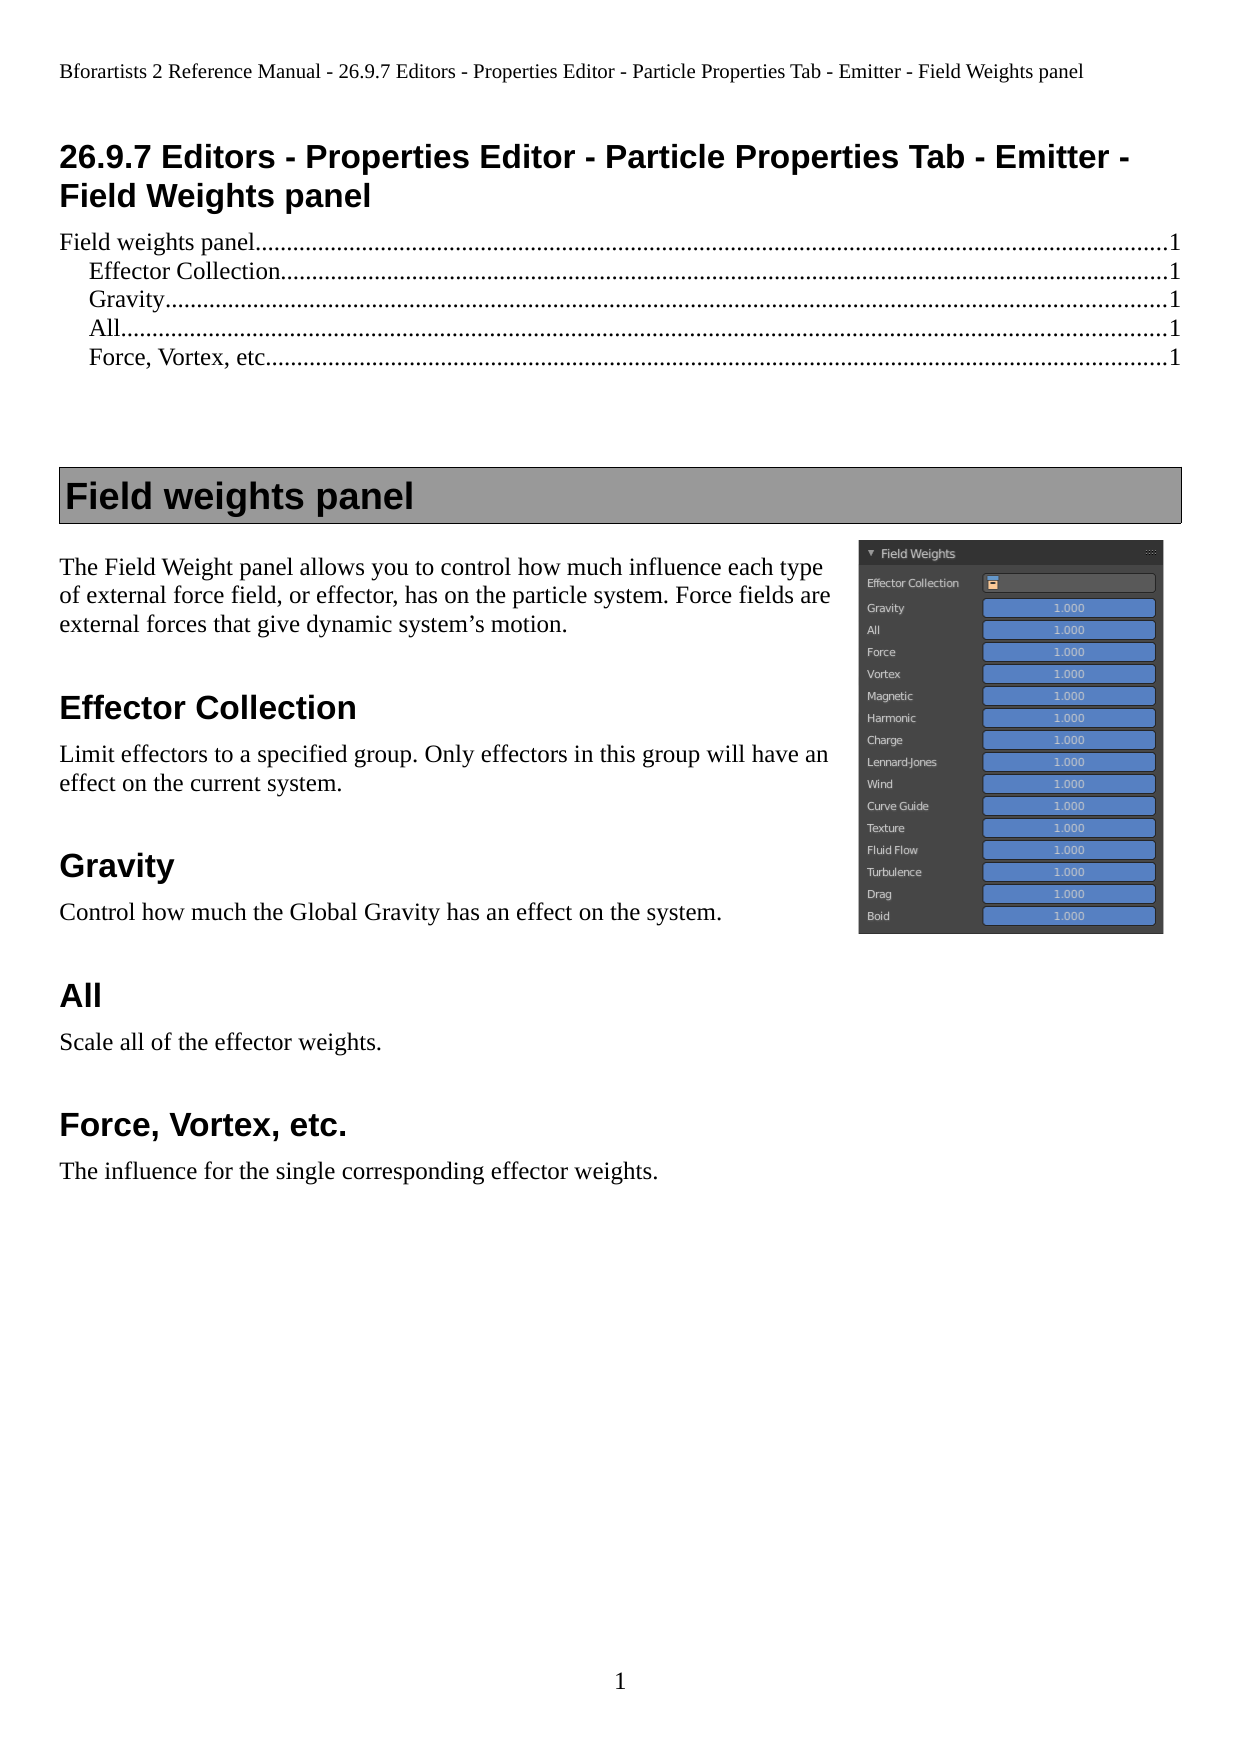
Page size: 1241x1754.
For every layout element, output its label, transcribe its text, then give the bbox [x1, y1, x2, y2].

text Control how much the Global Gravity has an effect on the system. [59, 897, 858, 926]
subtitle 26.9.7 Editors - Properties Editor - Particle Properties Tab - Emitter - Field Weights panel [59, 138, 1181, 214]
text All 1 [88, 313, 1181, 342]
text The Field Weight panel allows you to control how much influence each type of external force field, or effector, has on the particle system. Force fields are external forces that give dynamic system’s motion. [59, 552, 858, 638]
subtitle [1164, 846, 1181, 884]
picture [858, 540, 1164, 934]
table_header Field weights panel [60, 468, 1181, 523]
text The influence for the single corresponding effector weights. [59, 1156, 1181, 1185]
text Force, Vortex, etc. 1 [88, 342, 1181, 371]
text Field weights panel 1 [59, 227, 1181, 256]
subtitle All [59, 975, 1181, 1014]
subtitle Gravity [59, 846, 858, 884]
subtitle Force, Vortex, etc. [59, 1105, 1181, 1143]
subtitle Effector Collection [59, 688, 858, 726]
text Scale all of the effector weights. [59, 1027, 1181, 1055]
subtitle [1164, 688, 1181, 726]
text Effector Collection 1 [88, 256, 1181, 284]
text Limit effectors to a specified group. Only effectors in this group will have an effect on the current system. [59, 739, 858, 796]
text Gravity 1 [88, 284, 1181, 313]
